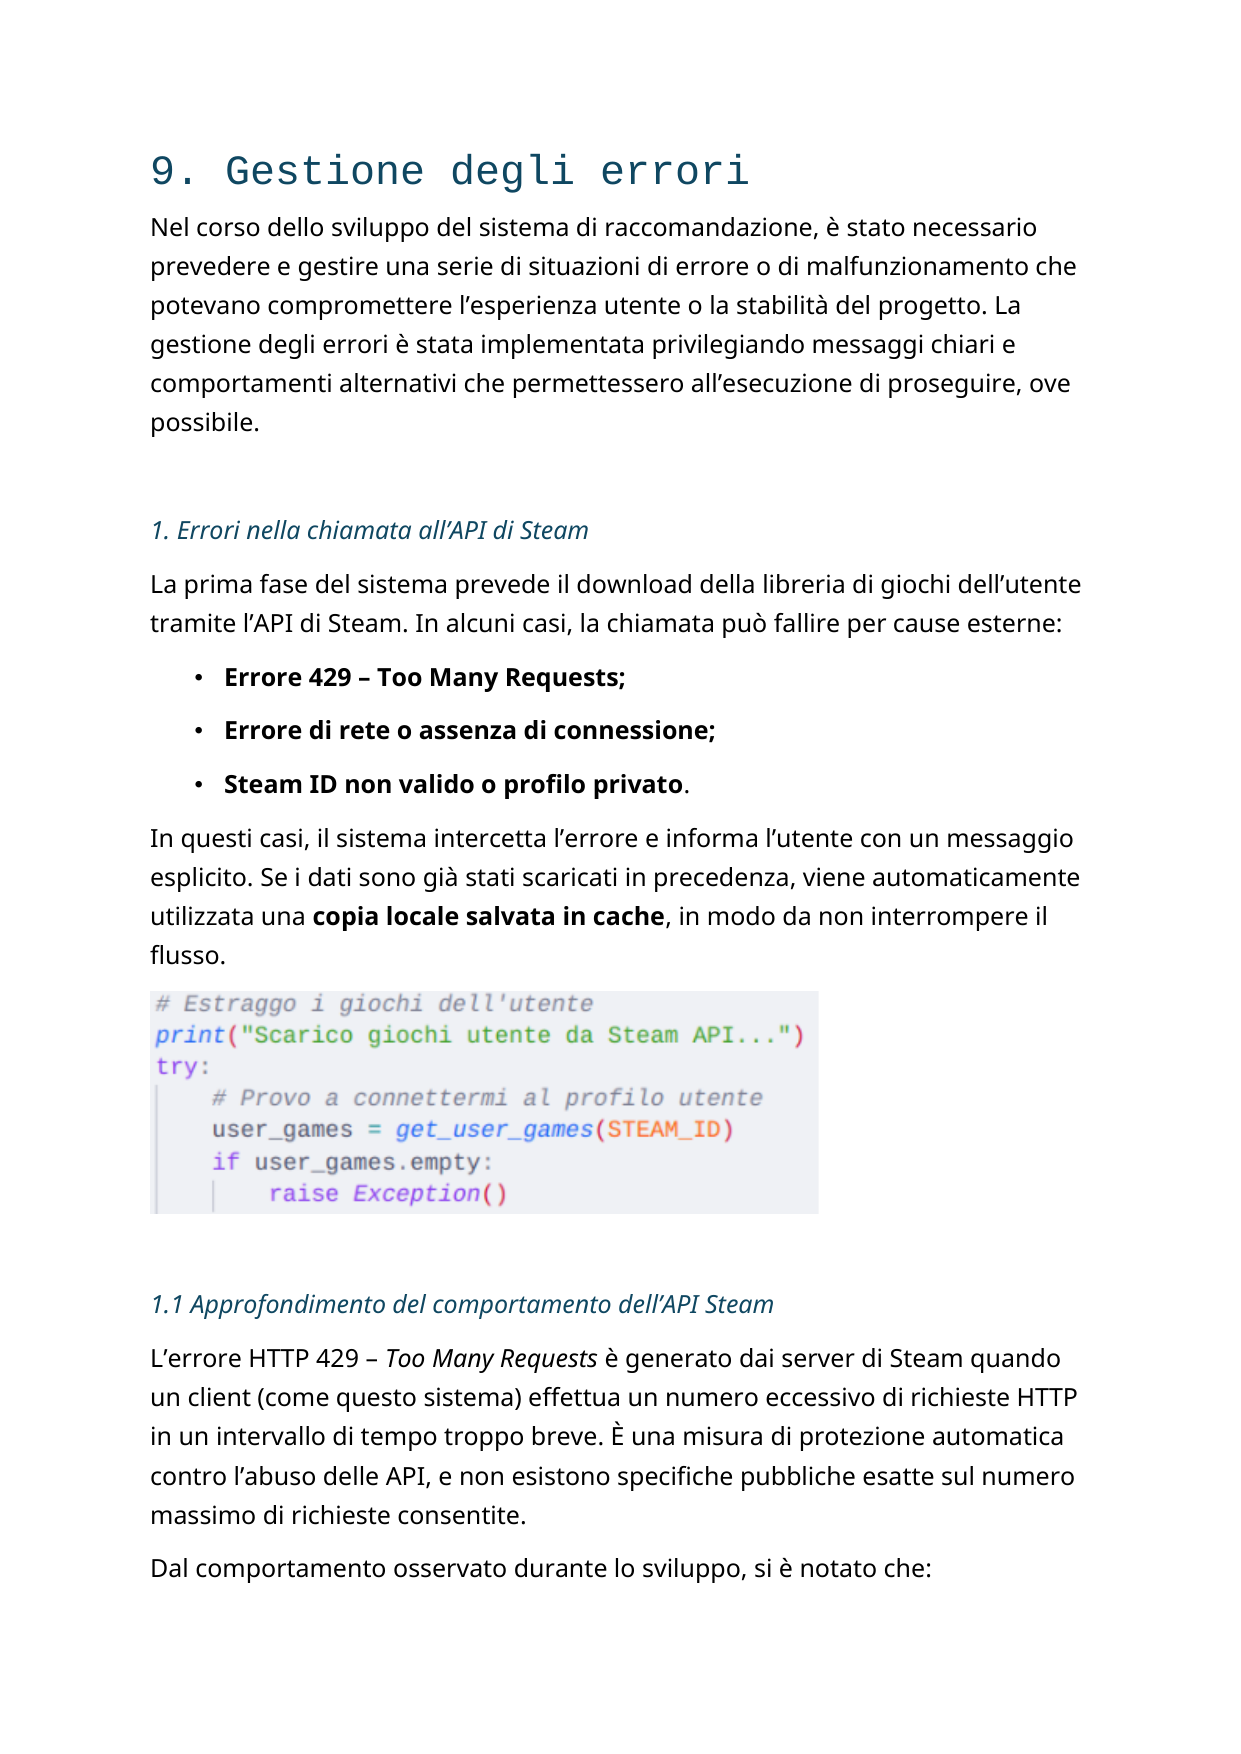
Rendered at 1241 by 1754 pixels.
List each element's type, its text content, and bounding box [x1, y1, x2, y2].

picture [150, 991, 819, 1214]
text In questi casi, il sistema intercetta l’errore e informa l’utente con un messaggio esplicito. Se i dati sono già stati scaricati in precedenza, viene automaticamente utilizzata una copia locale salvata in cache, in modo da non interrompere il flusso. [150, 821, 1090, 972]
list Steam ID non valido o profilo privato. [194, 767, 1090, 801]
subtitle 9. Gestione degli errori [150, 150, 1090, 197]
list Errore 429 – Too Many Requests; [194, 659, 1090, 693]
subtitle 1.1 Approfondimento del comportamento dell’API Steam [150, 1287, 1090, 1321]
text L’errore HTTP 429 – Too Many Requests è generato dai server di Steam quando un client (come questo sistema) effettua un numero eccessivo di richieste HTTP in un intervallo di tempo troppo breve. È una misura di protezione automatica contro l’abuso delle API, e non esistono specifiche pubbliche esatte sul numero massimo di richieste consentite. [150, 1341, 1090, 1531]
text Dal comportamento osservato durante lo sviluppo, si è notato che: [150, 1551, 1090, 1585]
text La prima fase del sistema prevede il download della libreria di giochi dell’utente tramite l’API di Steam. In alcuni casi, la chiamata può fallire per cause esterne: [150, 566, 1090, 639]
subtitle 1. Errori nella chiamata all’API di Steam [150, 513, 1090, 547]
list Errore di rete o assenza di connessione; [194, 713, 1090, 747]
text Nel corso dello sviluppo del sistema di raccomandazione, è stato necessario prevedere e gestire una serie di situazioni di errore o di malfunzionamento che potevano compromettere l’esperienza utente o la stabilità del progetto. La gestione degli errori è stata implementata privilegiando messaggi chiari e comportamenti alternativi che permettessero all’esecuzione di proseguire, ove possibile. [150, 209, 1090, 439]
